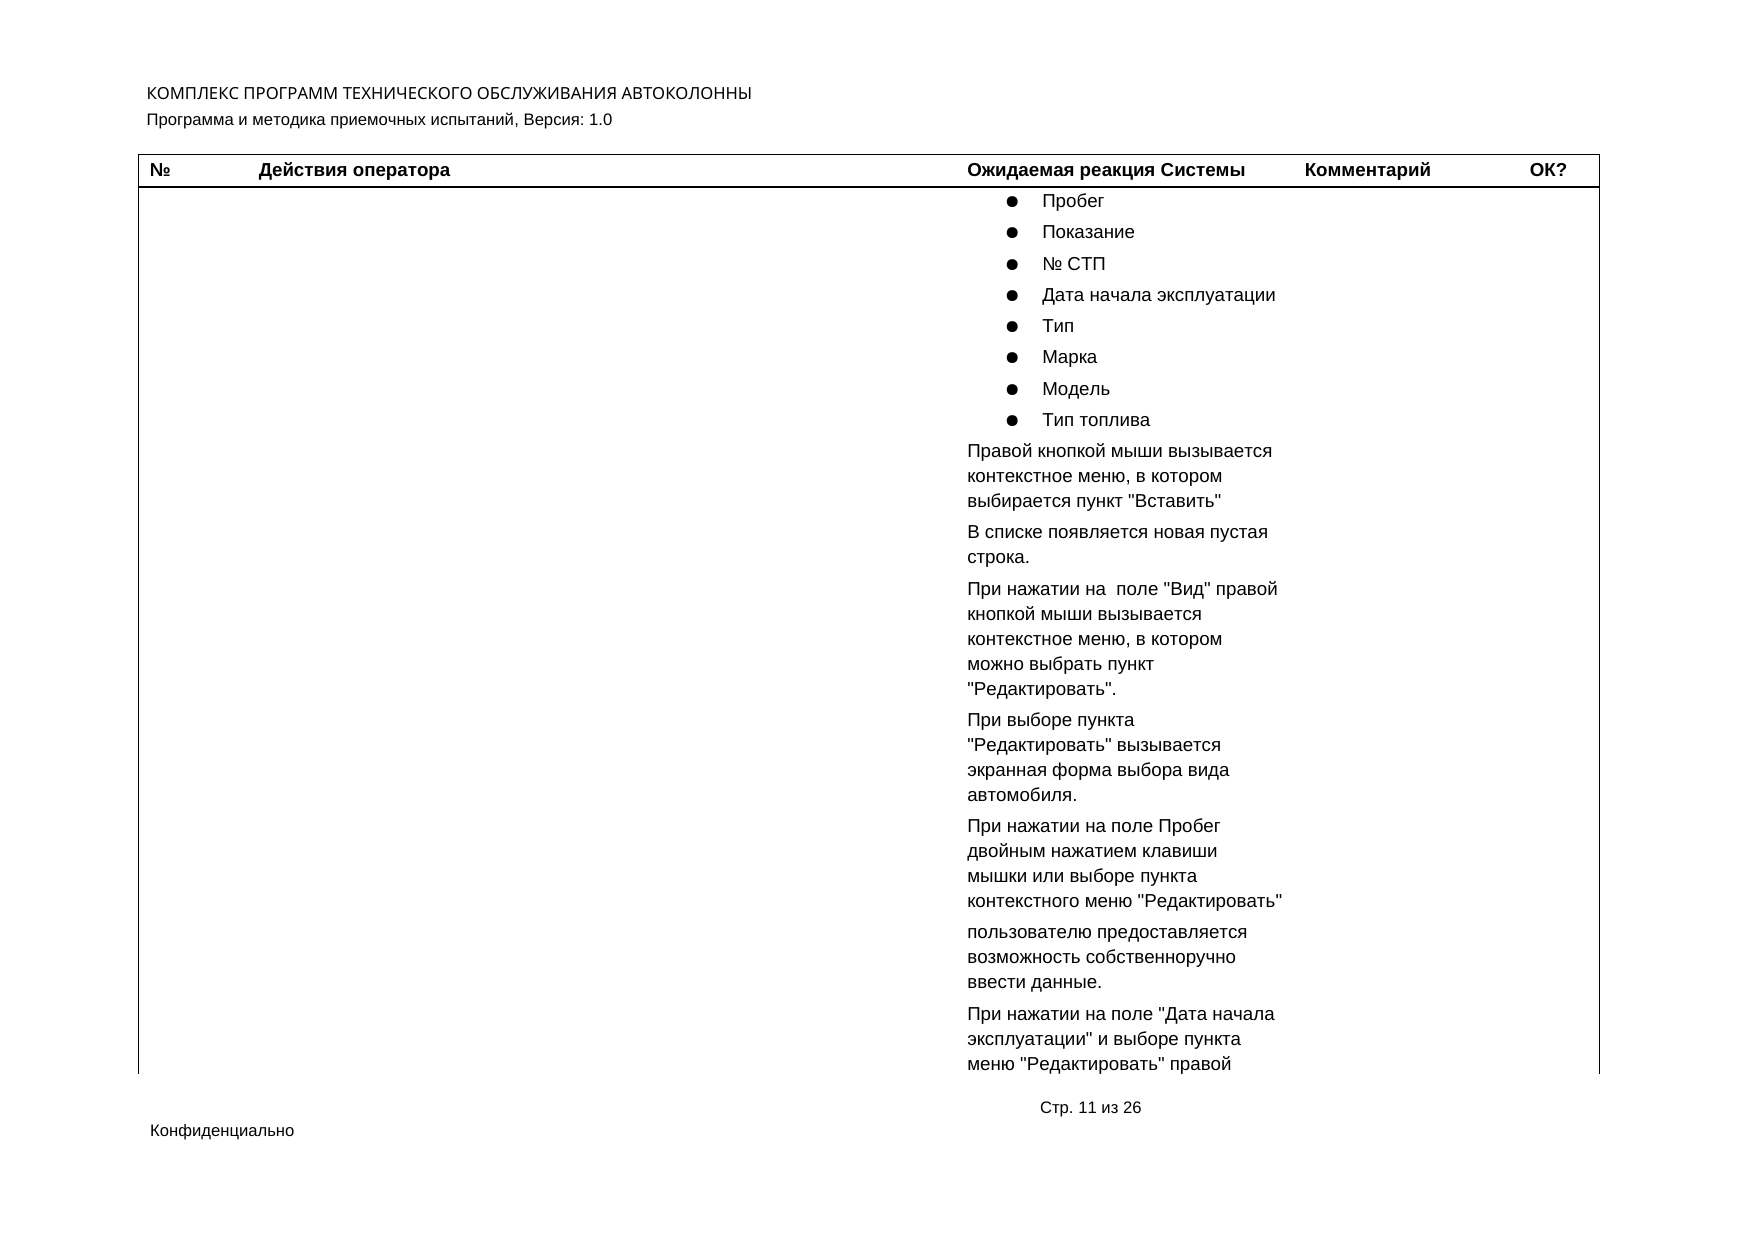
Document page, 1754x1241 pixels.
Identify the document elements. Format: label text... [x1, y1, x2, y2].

table_cell [1518, 188, 1599, 1074]
table_header ОК? [1518, 155, 1599, 186]
table_cell [1293, 188, 1518, 1074]
table_header № [139, 155, 247, 186]
table_cell [139, 188, 247, 1074]
table_header Действия оператора [247, 155, 956, 186]
table_header Комментарий [1293, 155, 1518, 186]
table_header Ожидаемая реакция Системы [956, 155, 1293, 186]
table_cell Необходимо выбрать в Главном меню в подпункте Справочники – Автомобили двойным нажатием левой кнопки мыши. Перед нами откроется окно со списком автомобилей, который содержит поля Вид Пробег Показание № СТП Дата начала эксплуатации Тип Марка Модель Тип топлива Правой кнопкой мыши вызывается контекстное меню, в котором выбирается пункт "Вставить" В списке появляется новая пустая строка. При нажатии на поле "Вид" правой кнопкой мыши вызывается контекстное меню, в котором можно выбрать пункт "Редактировать". При выборе пункта "Редактировать" вызывается экранная форма выбора вида автомобиля. При нажатии на поле Пробег двойным нажатием клавиши мышки или выборе пункта контекстного меню "Редактировать" пользователю предоставляется возможность собственноручно ввести данные. При нажатии на поле "Дата начала эксплуатации" и выборе пункта меню "Редактировать" правой кнопкой мыши, вызывается экранная форма выбора даты. При нажатии на поле "Тип" и выборе пункта меню "Редактировать" вызывается экранная форма выбора типа автомобиля При нажатии на поле "Марка" и выборе пункта меню "Редактировать" вызывается экранная форма выбора марки автомобиля При нажатии на поле "Модель" и выборе пункта меню "Редактировать" вызывается экранная форма выбора модели автомобиля При нажатии на поле "Тип топлива" и выборе пункта меню "Редактировать" вызывается экранная форма выбора типа топлива. При нажатии в меню навигации кнопки "Сохранить" данные об автомобиле сохраняются. [956, 188, 1293, 1074]
table_cell [247, 188, 956, 1074]
